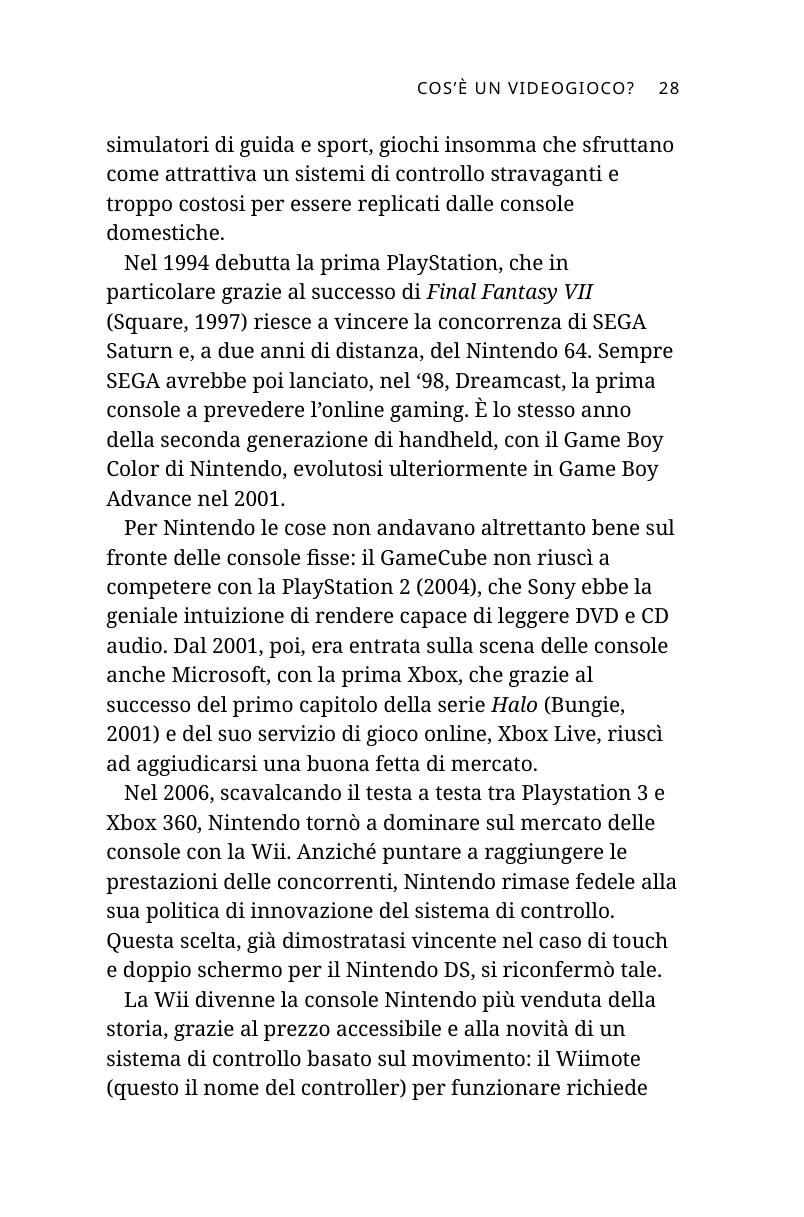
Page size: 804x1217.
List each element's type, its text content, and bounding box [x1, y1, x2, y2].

text Nel 2006, scavalcando il testa a testa tra Playstation 3 e Xbox 360, Nintendo tornò a dominare sul mercato delle console con la Wii. Anziché puntare a raggiungere le prestazioni delle concorrenti, Nintendo rimase fedele alla sua politica di innovazione del sistema di controllo. Questa scelta, già dimostratasi vincente nel caso di touch e doppio schermo per il Nintendo DS, si riconfermò tale. [106, 777, 679, 984]
text Nel 1994 debutta la prima PlayStation, che in particolare grazie al successo di Final Fantasy VII (Square, 1997) riesce a vincere la concorrenza di SEGA Saturn e, a due anni di distanza, del Nintendo 64. Sempre SEGA avrebbe poi lanciato, nel ‘98, Dreamcast, la prima console a prevedere l’online gaming. È lo stesso anno della seconda generazione di handheld, con il Game Boy Color di Nintendo, evolutosi ulteriormente in Game Boy Advance nel 2001. [106, 247, 679, 512]
text simulatori di guida e sport, giochi insomma che sfruttano come attrattiva un sistemi di controllo stravaganti e troppo costosi per essere replicati dalle console domestiche. [106, 129, 679, 247]
text Per Nintendo le cose non andavano altrettanto bene sul fronte delle console fisse: il GameCube non riuscì a competere con la PlayStation 2 (2004), che Sony ebbe la geniale intuizione di rendere capace di leggere DVD e CD audio. Dal 2001, poi, era entrata sulla scena delle console anche Microsoft, con la prima Xbox, che grazie al successo del primo capitolo della serie Halo (Bungie, 2001) e del suo servizio di gioco online, Xbox Live, riuscì ad aggiudicarsi una buona fetta di mercato. [106, 512, 679, 777]
text La Wii divenne la console Nintendo più venduta della storia, grazie al prezzo accessibile e alla novità di un sistema di controllo basato sul movimento: il Wiimote (questo il nome del controller) per funzionare richiede [106, 984, 679, 1102]
